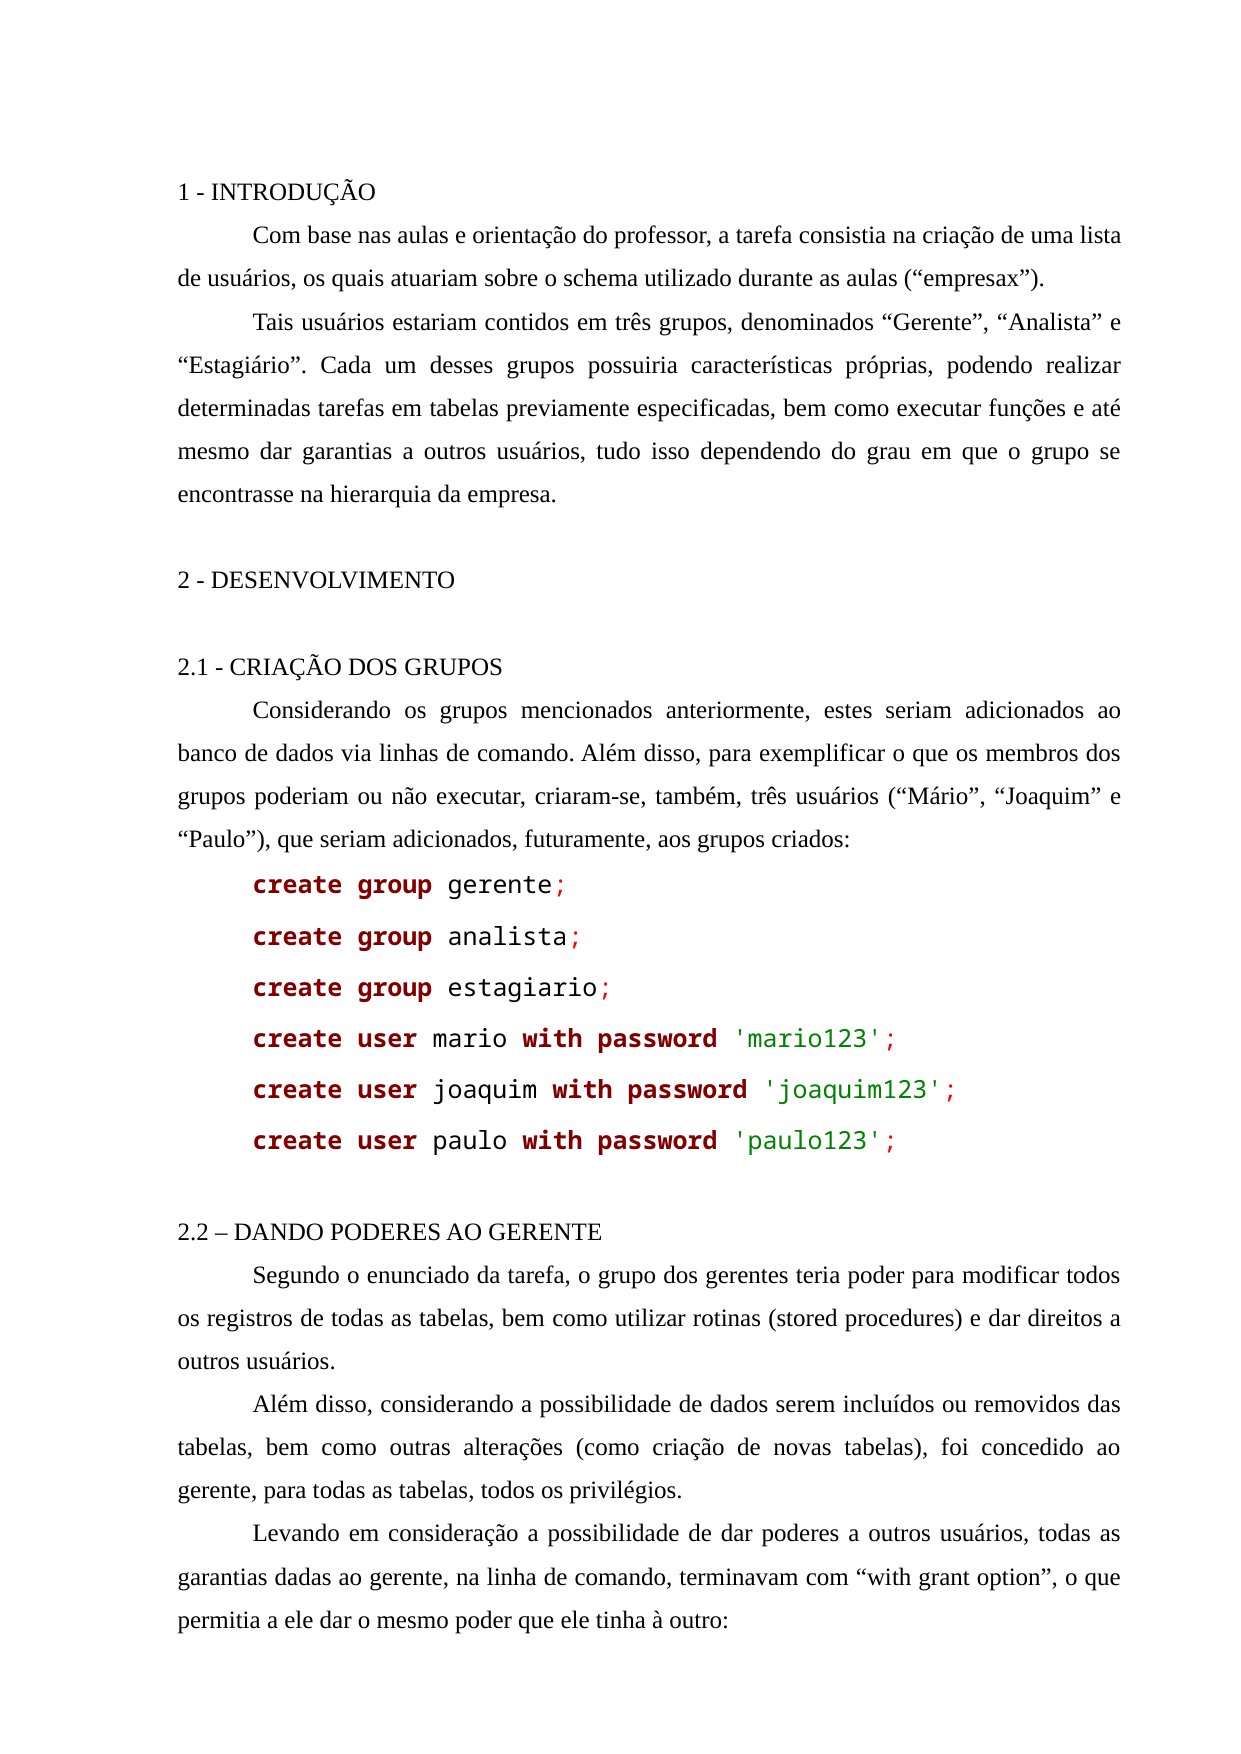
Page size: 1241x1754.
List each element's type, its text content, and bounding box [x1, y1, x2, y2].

text create group gerente; [177, 867, 1122, 901]
text create user joaquim with password 'joaquim123'; [177, 1071, 1122, 1105]
text Segundo o enunciado da tarefa, o grupo dos gerentes teria poder para modificar todos os registros de todas as tabelas, bem como utilizar rotinas (stored procedures) e dar direitos a outros usuários. [177, 1260, 1122, 1375]
text create user mario with password 'mario123'; [177, 1020, 1122, 1054]
text 2.2 – DANDO PODERES AO GERENTE [177, 1217, 1122, 1245]
text Levando em consideração a possibilidade de dar poderes a outros usuários, todas as garantias dadas ao gerente, na linha de comando, terminavam com “with grant option”, o que permitia a ele dar o mesmo poder que ele tinha à outro: [177, 1518, 1122, 1633]
text 1 - INTRODUÇÃO [177, 177, 1122, 206]
text create user paulo with password 'paulo123'; [177, 1122, 1122, 1156]
text create group estagiario; [177, 969, 1122, 1003]
text 2 - DESENVOLVIMENTO [177, 565, 1122, 594]
text Com base nas aulas e orientação do professor, a tarefa consistia na criação de uma lista de usuários, os quais atuariam sobre o schema utilizado durante as aulas (“empresax”). [177, 220, 1122, 292]
text 2.1 - CRIAÇÃO DOS GRUPOS [177, 652, 1122, 680]
text create group analista; [177, 918, 1122, 952]
text Tais usuários estariam contidos em três grupos, denominados “Gerente”, “Analista” e “Estagiário”. Cada um desses grupos possuiria características próprias, podendo realizar determinadas tarefas em tabelas previamente especificadas, bem como executar funções e até mesmo dar garantias a outros usuários, tudo isso dependendo do grau em que o grupo se encontrasse na hierarquia da empresa. [177, 307, 1122, 508]
text Considerando os grupos mencionados anteriormente, estes seriam adicionados ao banco de dados via linhas de comando. Além disso, para exemplificar o que os membros dos grupos poderiam ou não executar, criaram-se, também, três usuários (“Mário”, “Joaquim” e “Paulo”), que seriam adicionados, futuramente, aos grupos criados: [177, 695, 1122, 853]
text Além disso, considerando a possibilidade de dados serem incluídos ou removidos das tabelas, bem como outras alterações (como criação de novas tabelas), foi concedido ao gerente, para todas as tabelas, todos os privilégios. [177, 1389, 1122, 1504]
